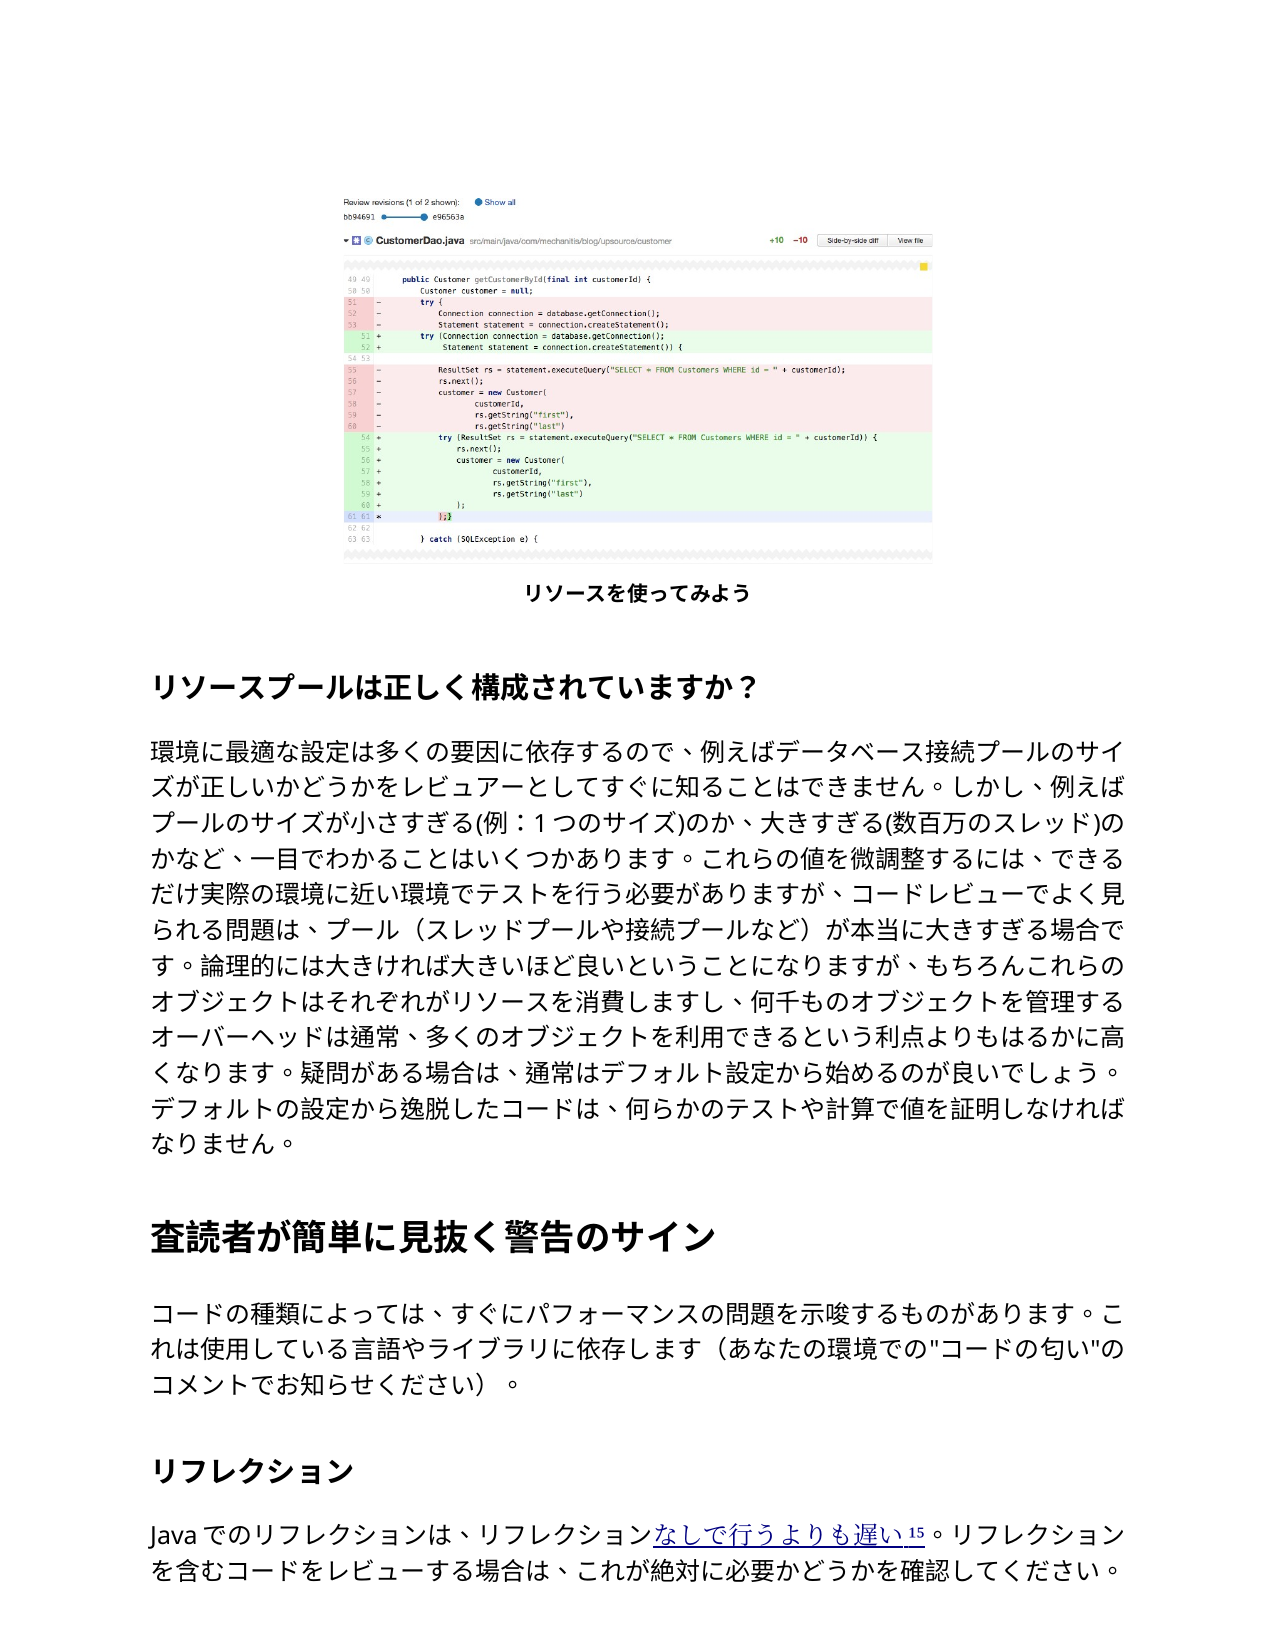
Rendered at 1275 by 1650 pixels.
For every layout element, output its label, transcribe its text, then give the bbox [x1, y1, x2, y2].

text コードの種類によっては、すぐにパフォーマンスの問題を示唆するものがあります。これは使用している言語やライブラリに依存します（あなたの環境での"コードの匂い"のコメントでお知らせください）。 [150, 1296, 1126, 1402]
text 環境に最適な設定は多くの要因に依存するので、例えばデータベース接続プールのサイズが正しいかどうかをレビュアーとしてすぐに知ることはできません。しかし、例えばプールのサイズが小さすぎる(例：1つのサイズ)のか、大きすぎる(数百万のスレッド)のかなど、一目でわかることはいくつかあります。これらの値を微調整するには、できるだけ実際の環境に近い環境でテストを行う必要がありますが、コードレビューでよく見られる問題は、プール（スレッドプールや接続プールなど）が本当に大きすぎる場合です。論理的には大きければ大きいほど良いということになりますが、もちろんこれらのオブジェクトはそれぞれがリソースを消費しますし、何千ものオブジェクトを管理するオーバーヘッドは通常、多くのオブジェクトを利用できるという利点よりもはるかに高くなります。疑問がある場合は、通常はデフォルト設定から始めるのが良いでしょう。デフォルトの設定から逸脱したコードは、何らかのテストや計算で値を証明しなければなりません。 [150, 734, 1126, 1161]
subtitle リソースプールは正しく構成されていますか？ [150, 668, 1275, 707]
subtitle 査読者が簡単に見抜く警告のサイン [150, 1213, 1275, 1261]
text Javaでのリフレクションは、リフレクションなしで行うよりも遅い¹⁵。リフレクションを含むコードをレビューする場合は、これが絶対に必要かどうかを確認してください。 [150, 1518, 1125, 1588]
text リソースを使ってみよう [151, 579, 1124, 608]
picture [343, 198, 933, 564]
subtitle リフレクション [150, 1452, 1275, 1491]
